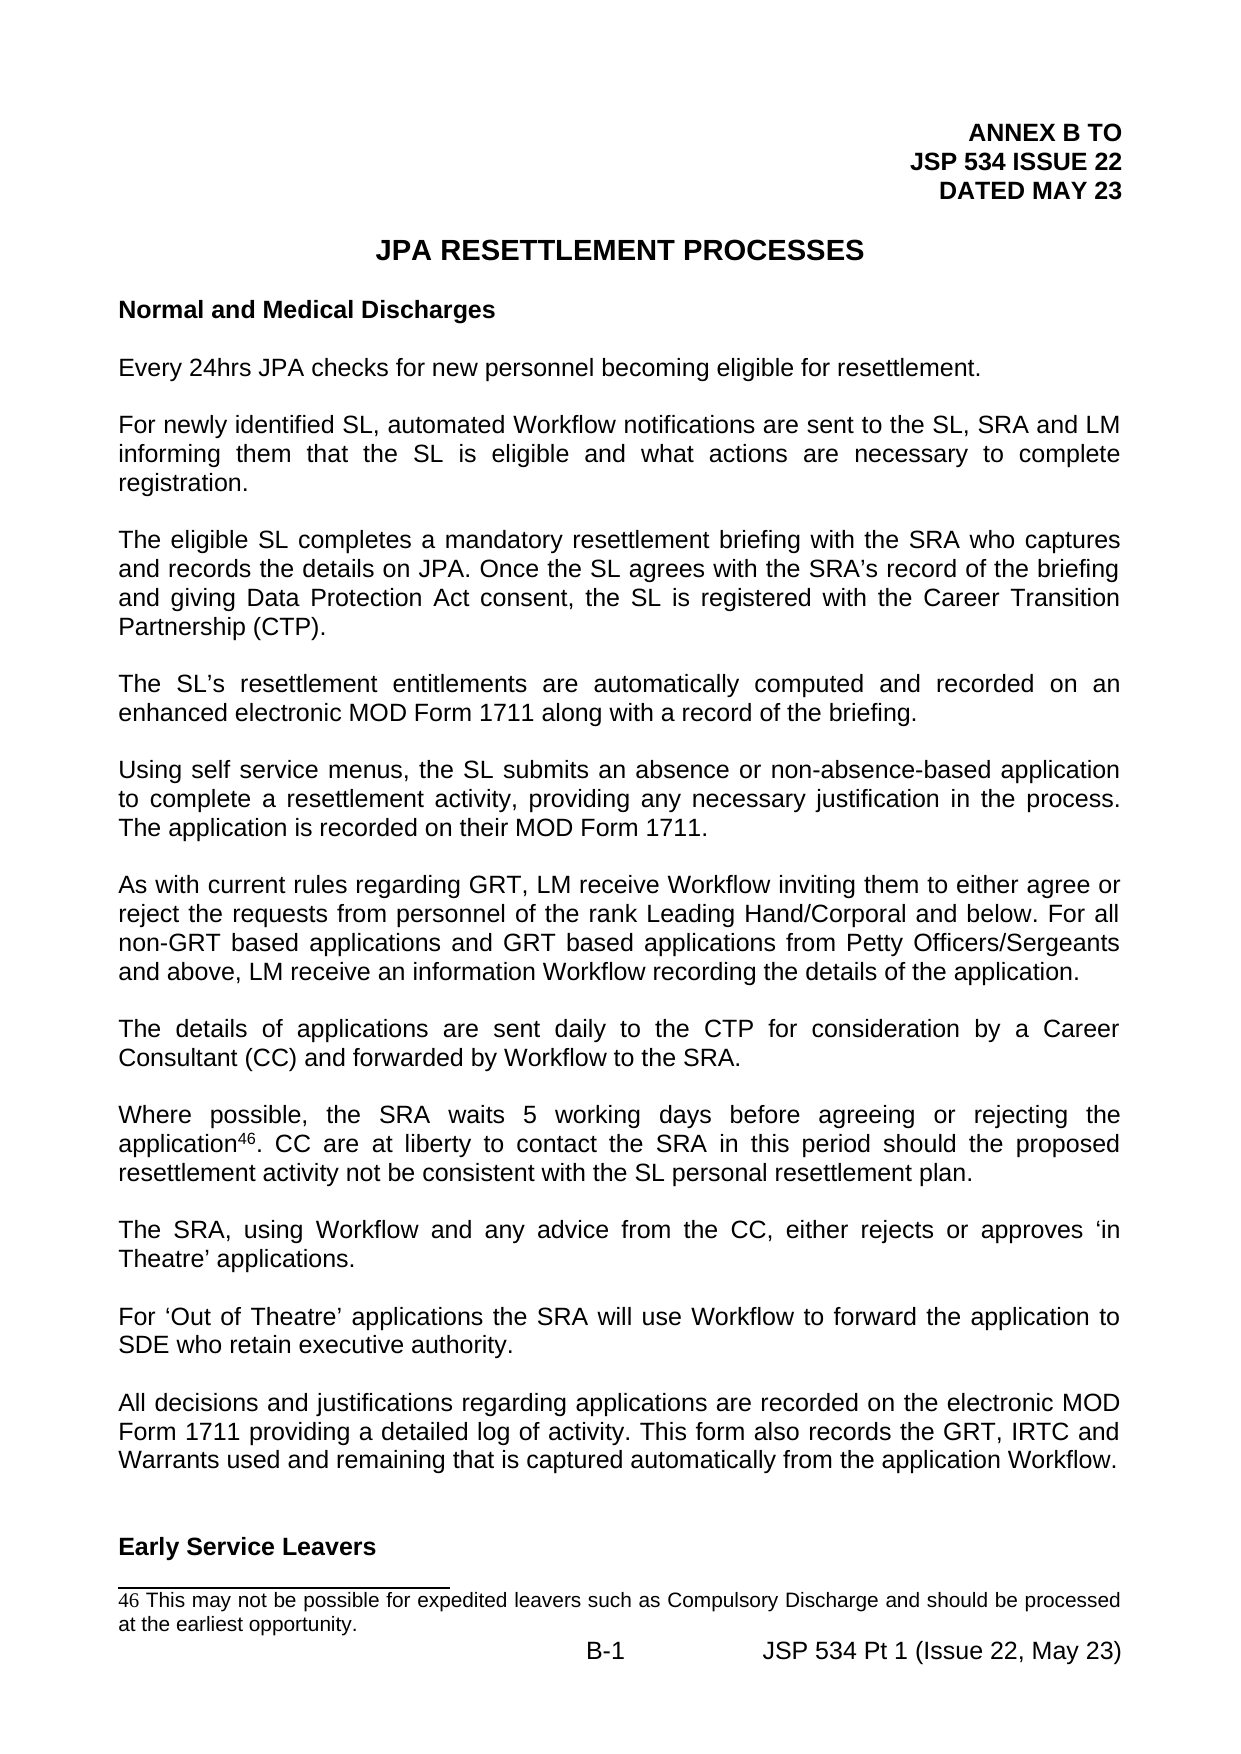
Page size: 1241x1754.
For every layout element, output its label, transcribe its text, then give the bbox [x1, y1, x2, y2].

text The details of applications are sent daily to the CTP for consideration by a Career Consultant (CC) and forwarded by Workflow to the SRA. [118, 1014, 1122, 1072]
text This may not be possible for expedited leavers such as Compulsory Discharge and should be processed at the earliest opportunity. [118, 1588, 1122, 1636]
subtitle ANNEX B TO [118, 118, 1122, 147]
text The SRA, using Workflow and any advice from the CC, either rejects or approves ‘in Theatre’ applications. [118, 1215, 1122, 1273]
text For newly identified SL, automated Workflow notifications are sent to the SL, SRA and LM informing them that the SL is eligible and what actions are necessary to complete registration. [118, 410, 1122, 497]
text Every 24hrs JPA checks for new personnel becoming eligible for resettlement. [118, 353, 1122, 382]
text JPA RESETTLEMENT PROCESSES [118, 233, 1122, 267]
text The SL’s resettlement entitlements are automatically computed and recorded on an enhanced electronic MOD Form 1711 along with a record of the briefing. [118, 669, 1122, 727]
text Where possible, the SRA waits 5 working days before agreeing or rejecting the application. CC are at liberty to contact the SRA in this period should the proposed resettlement activity not be consistent with the SL personal resettlement plan. [118, 1100, 1122, 1187]
text Using self service menus, the SL submits an absence or non-absence-based application to complete a resettlement activity, providing any necessary justification in the process. The application is recorded on their MOD Form 1711. [118, 755, 1122, 842]
text As with current rules regarding GRT, LM receive Workflow inviting them to either agree or reject the requests from personnel of the rank Leading Hand/Corporal and below. For all non-GRT based applications and GRT based applications from Petty Officers/Sergeants and above, LM receive an information Workflow recording the details of the application. [118, 870, 1122, 985]
text Normal and Medical Discharges [118, 295, 1122, 324]
text All decisions and justifications regarding applications are recorded on the electronic MOD Form 1711 providing a detailed log of activity. This form also records the GRT, IRTC and Warrants used and remaining that is captured automatically from the application Workflow. [118, 1388, 1122, 1474]
text For ‘Out of Theatre’ applications the SRA will use Workflow to forward the application to SDE who retain executive authority. [118, 1302, 1122, 1359]
text JSP 534 ISSUE 22 [118, 147, 1122, 176]
text The eligible SL completes a mandatory resettlement briefing with the SRA who captures and records the details on JPA. Once the SL agrees with the SRA’s record of the briefing and giving Data Protection Act consent, the SL is registered with the Career Transition Partnership (CTP). [118, 525, 1122, 640]
text DATED MAY 23 [118, 176, 1122, 204]
text Early Service Leavers [118, 1532, 1122, 1560]
